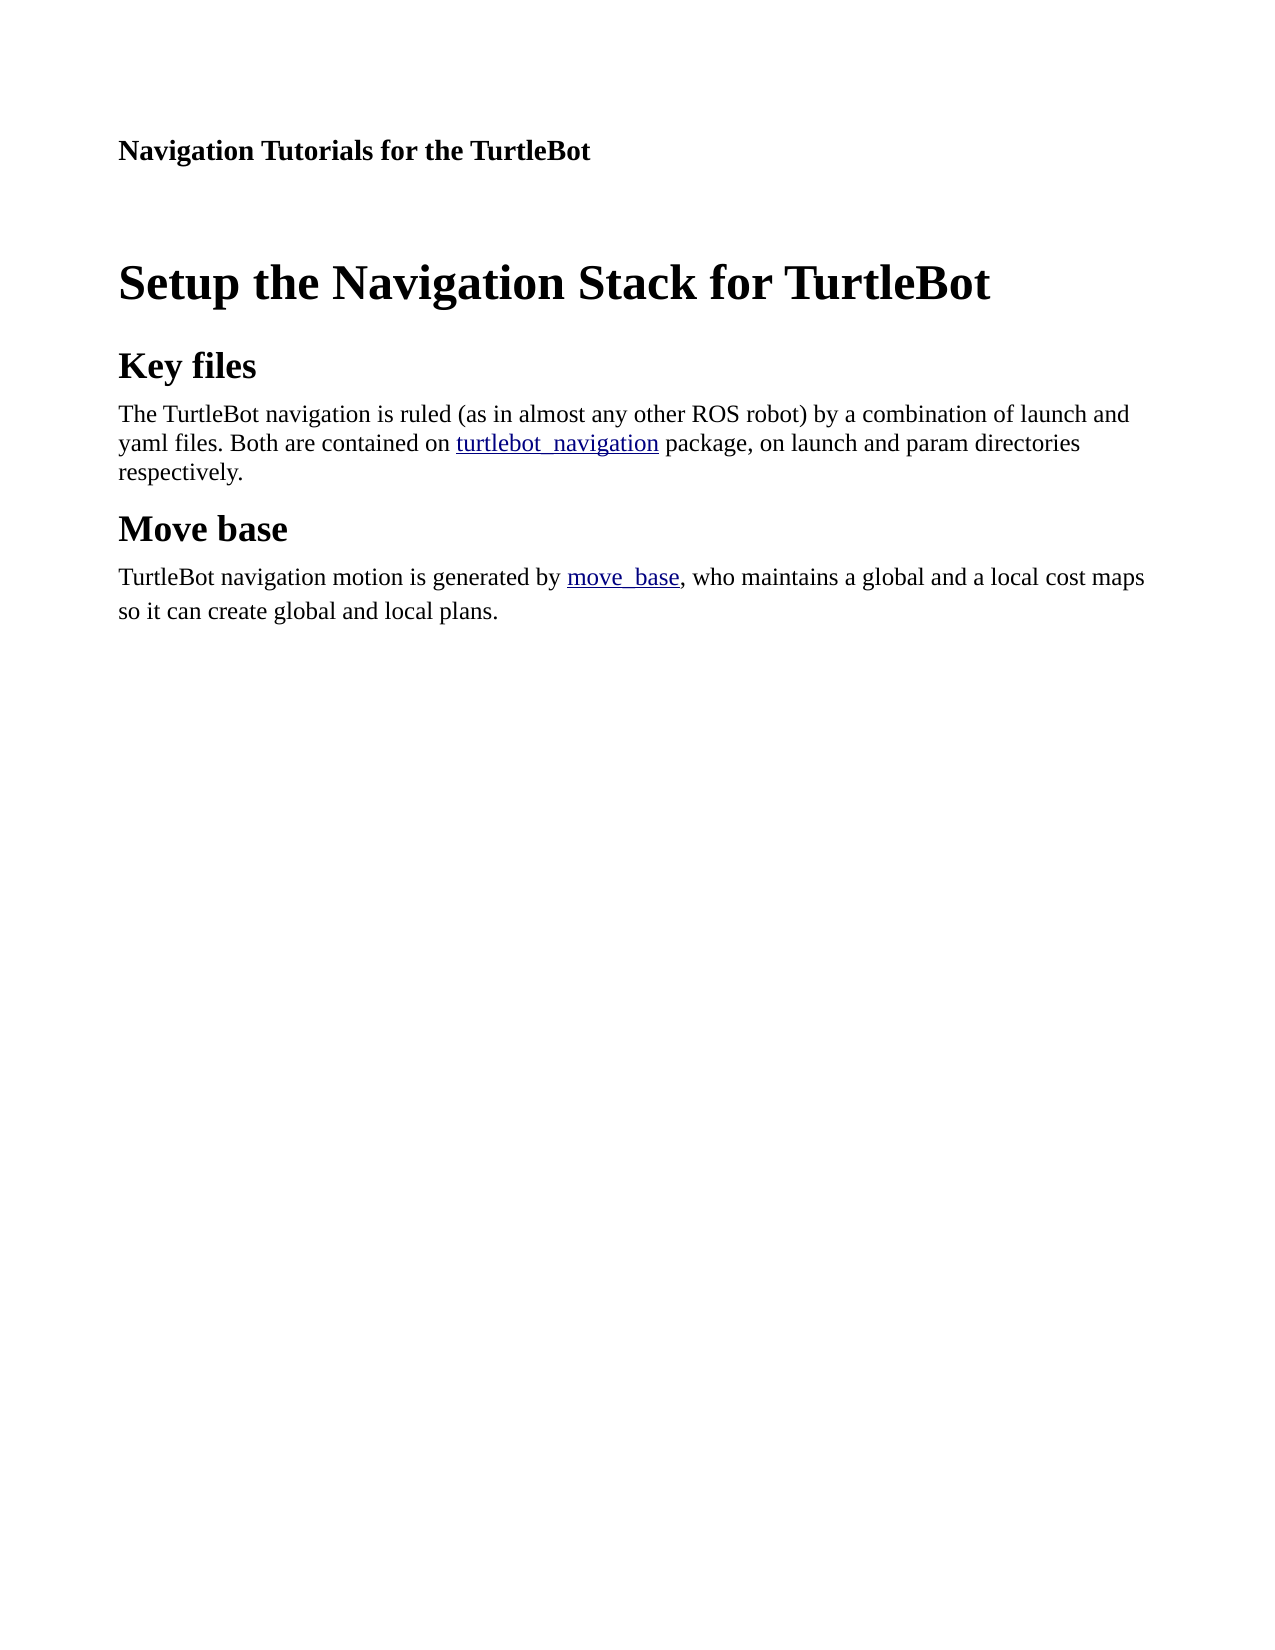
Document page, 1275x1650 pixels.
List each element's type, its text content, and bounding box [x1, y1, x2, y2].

text TurtleBot navigation motion is generated by move_base, who maintains a global and a local cost maps so it can create global and local plans. [118, 562, 1157, 625]
text The TurtleBot navigation is ruled (as in almost any other ROS robot) by a combination of launch and yaml files. Both are contained on turtlebot_navigation package, on launch and param directories respectively. [118, 399, 1157, 486]
subtitle Navigation Tutorials for the TurtleBot [118, 133, 1157, 166]
subtitle Setup the Navigation Stack for TurtleBot [118, 253, 1157, 310]
subtitle Key files [118, 344, 1157, 387]
subtitle Move base [118, 506, 1157, 549]
